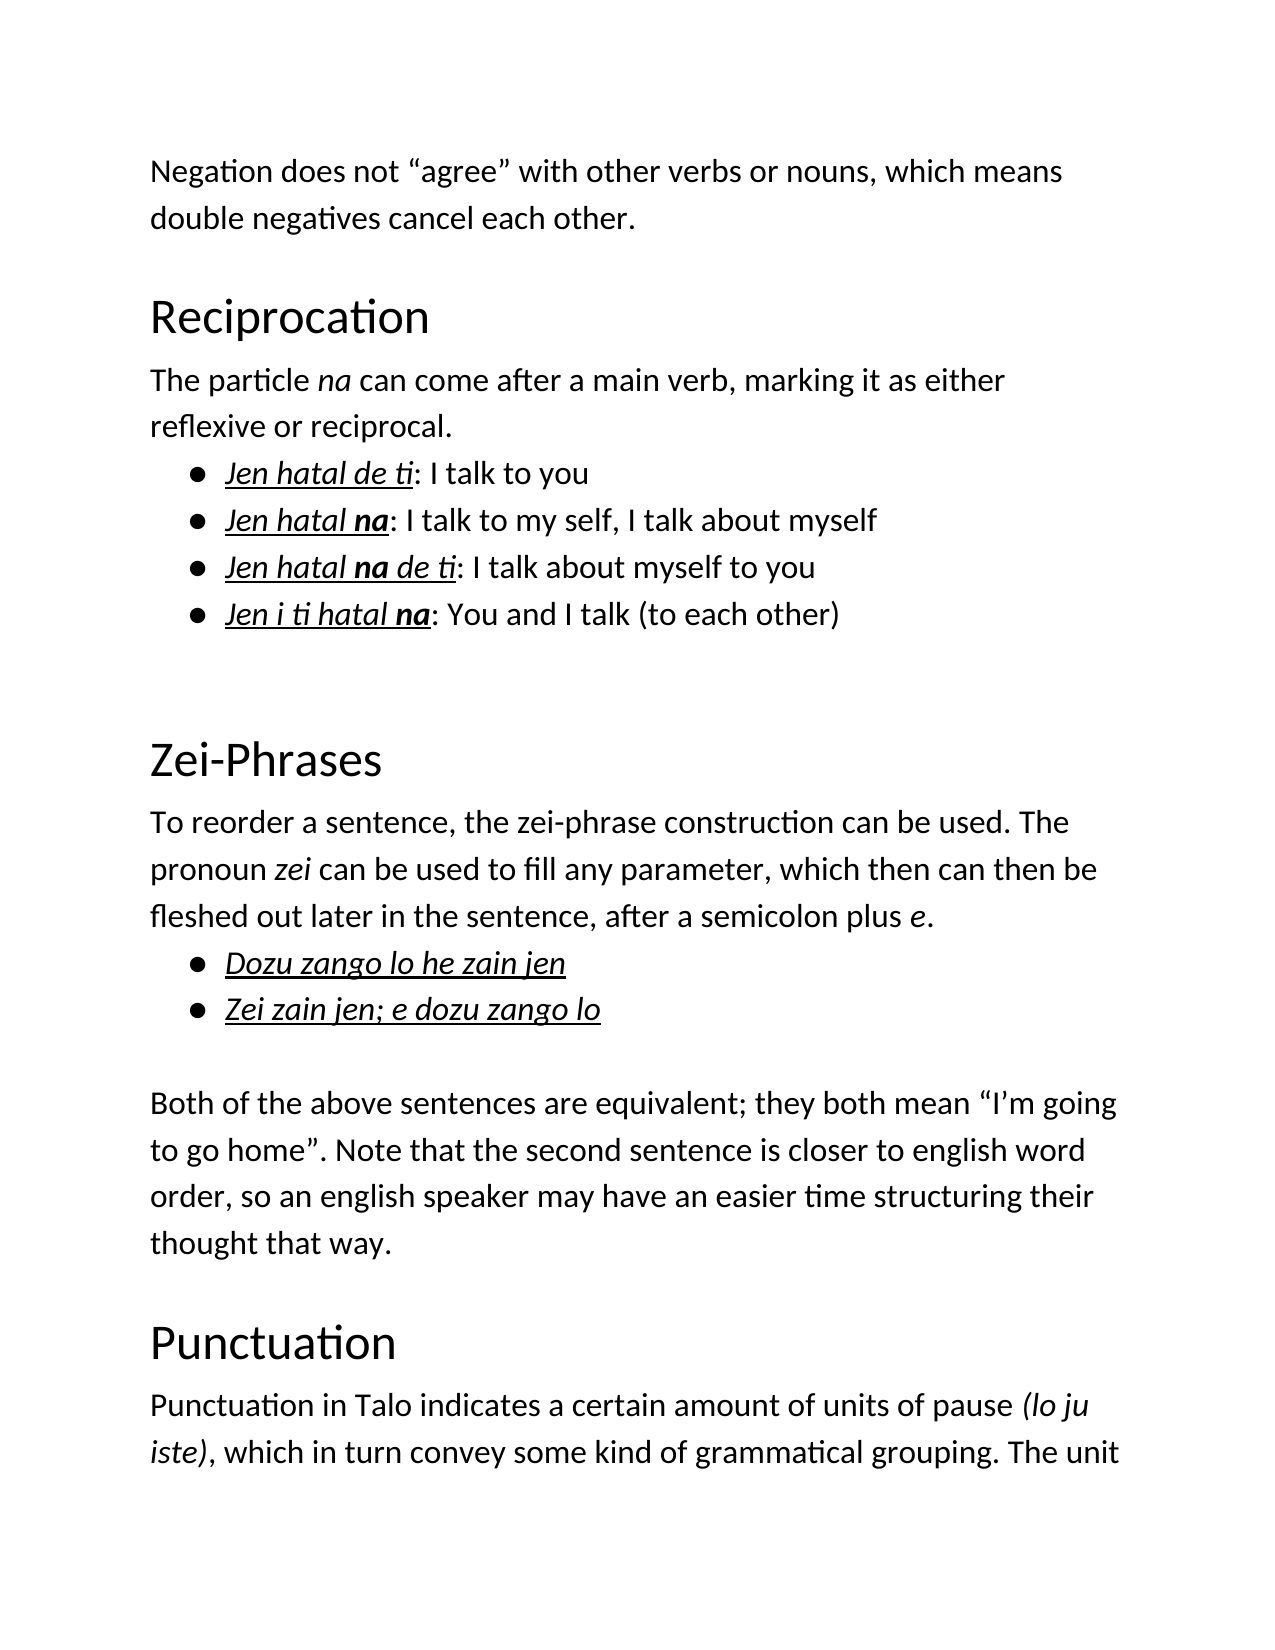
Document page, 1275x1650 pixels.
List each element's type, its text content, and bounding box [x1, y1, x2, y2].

text Punctuation in Talo indicates a certain amount of units of pause (lo ju iste), which in turn convey some kind of grammatical grouping. The unit [150, 1384, 1125, 1472]
list Zei zain jen; e dozu zango lo [187, 988, 1125, 1029]
list Dozu zango lo he zain jen [187, 942, 1125, 982]
subtitle Reciprocation [150, 285, 1125, 346]
subtitle Zei-Phrases [150, 728, 1125, 789]
list Jen hatal de ti: I talk to you [187, 452, 1125, 493]
text To reorder a sentence, the zei-phrase construction can be used. The pronoun zei can be used to fill any parameter, which then can then be fleshed out later in the sentence, after a semicolon plus e. [150, 801, 1125, 936]
list Jen hatal na de ti: I talk about myself to you [187, 546, 1125, 587]
text The particle na can come after a main verb, marking it as either reflexive or reciprocal. [150, 359, 1125, 446]
subtitle Punctuation [150, 1311, 1125, 1372]
text Negation does not “agree” with other verbs or nouns, which means double negatives cancel each other. [150, 150, 1125, 237]
text Both of the above sentences are equivalent; they both mean “I’m going to go home”. Note that the second sentence is closer to english word order, so an english speaker may have an easier time structuring their thought that way. [150, 1082, 1125, 1263]
list Jen hatal na: I talk to my self, I talk about myself [187, 499, 1125, 540]
list Jen i ti hatal na: You and I talk (to each other) [187, 593, 1125, 633]
